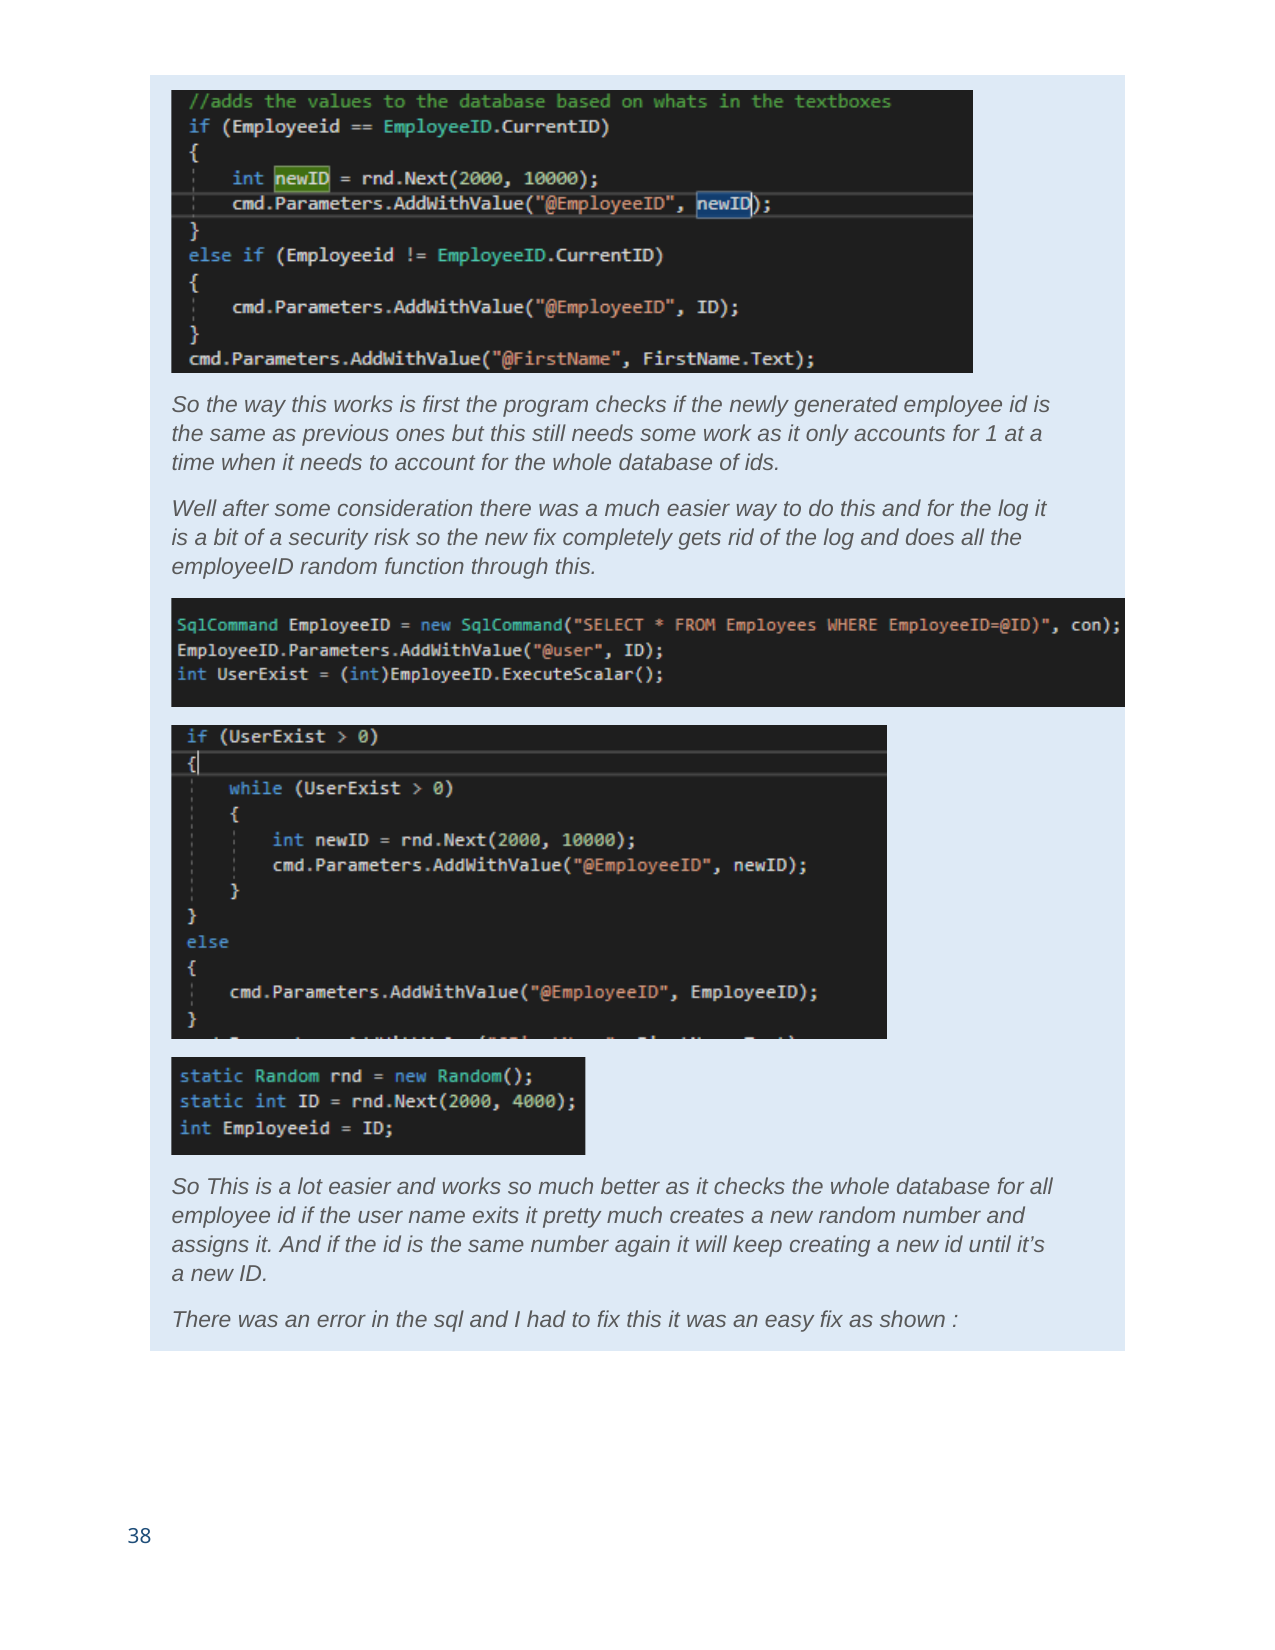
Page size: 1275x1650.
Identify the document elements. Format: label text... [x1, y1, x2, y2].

table_header So This is a lot easier and works so much better as it checks the whole database for all employee id if the user name exits it pretty much creates a new random number and assigns it. And if the id is the same number again it will keep creating a new id until it’s a new ID. There was an error in the sql and I had to fix this it was an easy fix as shown : [171, 707, 1125, 1351]
table_header [150, 75, 171, 1351]
table_header So the way this works is first the program checks if the newly generated employee id is the same as previous ones but this still needs some work as it only accounts for 1 at a time when it needs to account for the whole database of ids. Well after some consideration there was a much easier way to do this and for the log it is a bit of a security risk so the new fix completely gets rid of the log and does all the employeeID random function through this. [171, 75, 1125, 598]
